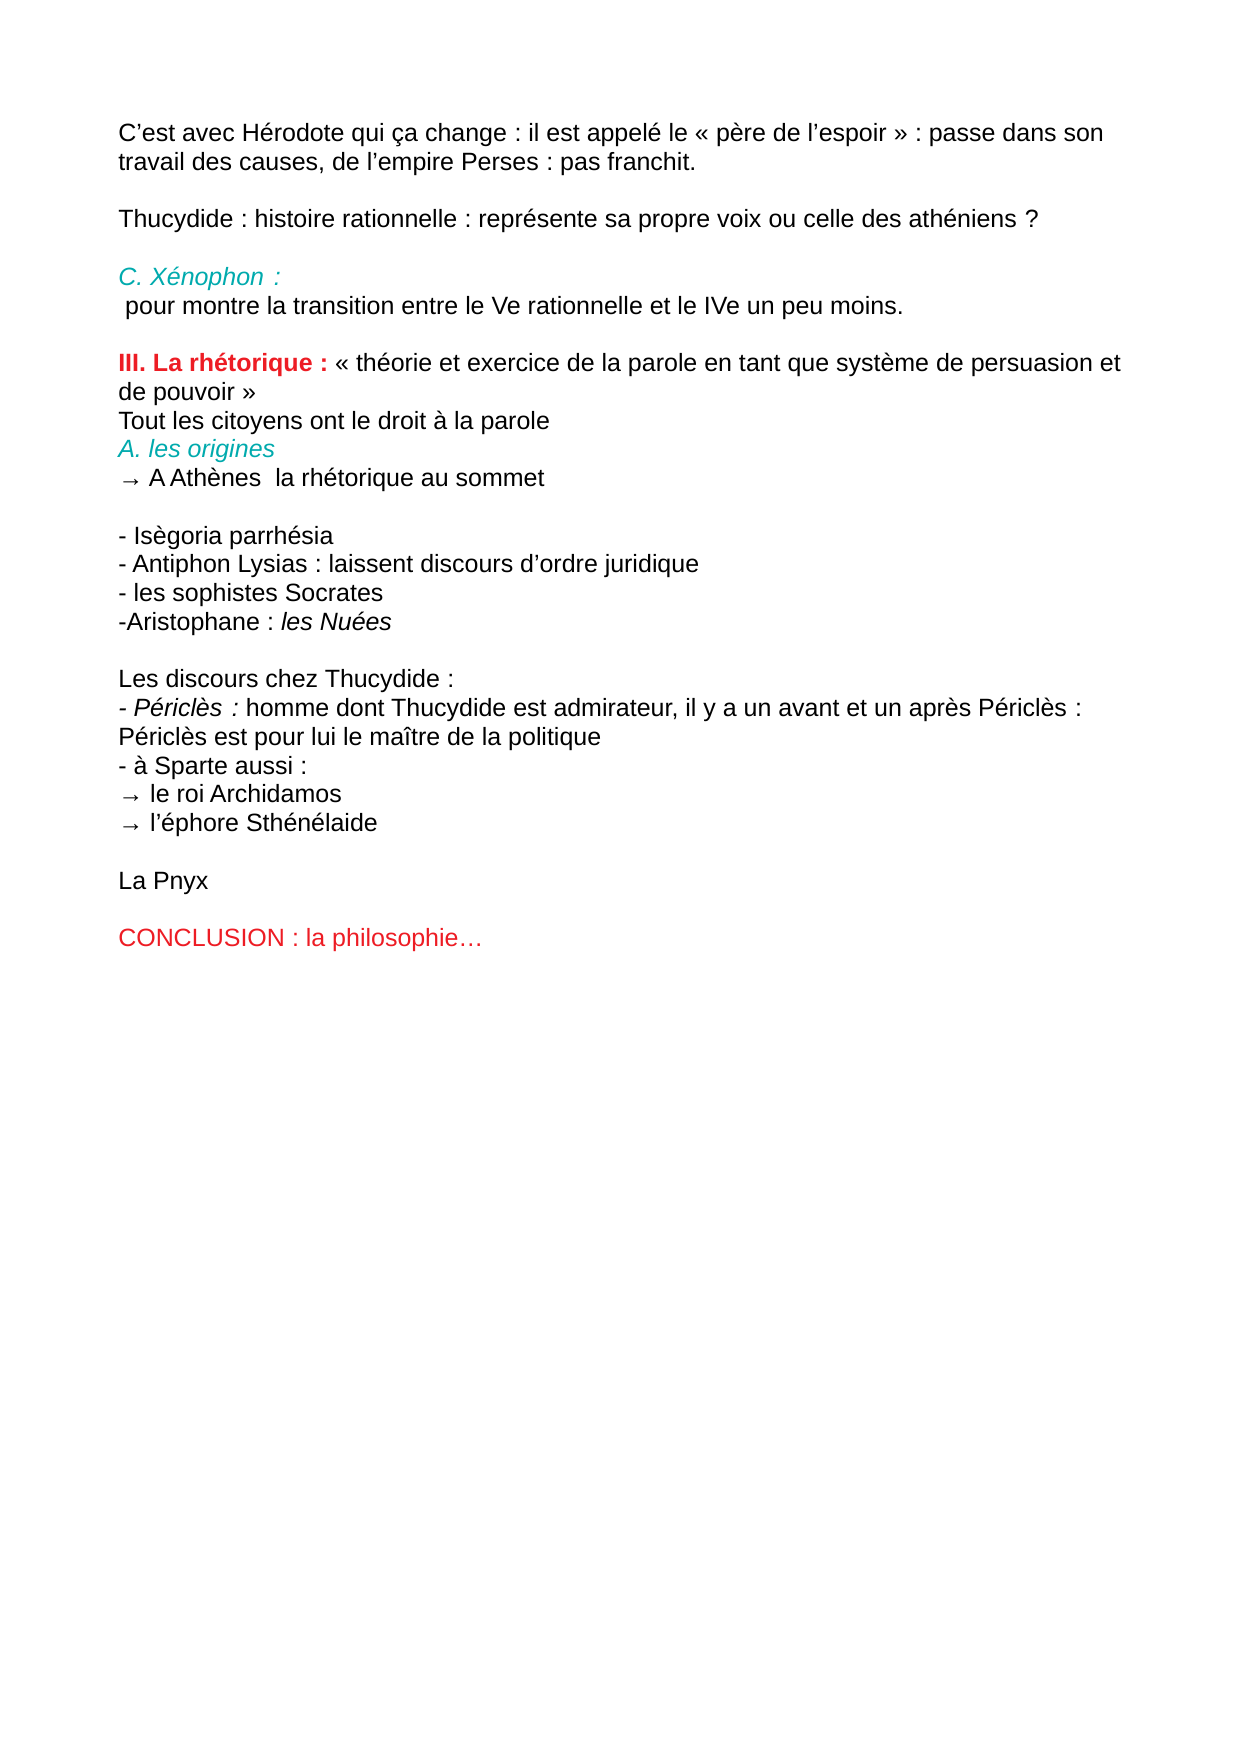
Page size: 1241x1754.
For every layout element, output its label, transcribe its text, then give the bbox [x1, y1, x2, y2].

text La Pnyx [118, 866, 1122, 894]
text A. les origines [118, 434, 1122, 463]
text → A Athènes la rhétorique au sommet [118, 463, 1122, 492]
text CONCLUSION : la philosophie… [118, 923, 1122, 952]
text - Isègoria parrhésia [118, 521, 1122, 549]
text → le roi Archidamos [118, 779, 1122, 808]
text - à Sparte aussi : [118, 751, 1122, 779]
text -Aristophane : les Nuées [118, 607, 1122, 636]
text III. La rhétorique : « théorie et exercice de la parole en tant que système de persuasion et de pouvoir » [118, 348, 1122, 406]
text C. Xénophon : [118, 262, 1122, 291]
text C’est avec Hérodote qui ça change : il est appelé le « père de l’espoir » : passe dans son travail des causes, de l’empire Perses : pas franchit. [118, 118, 1122, 176]
text - Antiphon Lysias : laissent discours d’ordre juridique [118, 549, 1122, 578]
text - Périclès : homme dont Thucydide est admirateur, il y a un avant et un après Périclès : Périclès est pour lui le maître de la politique [118, 693, 1122, 751]
text Thucydide : histoire rationnelle : représente sa propre voix ou celle des athéniens ? [118, 204, 1122, 233]
text pour montre la transition entre le Ve rationnelle et le IVe un peu moins. [118, 291, 1122, 319]
text - les sophistes Socrates [118, 578, 1122, 607]
text Tout les citoyens ont le droit à la parole [118, 406, 1122, 434]
text → l’éphore Sthénélaide [118, 808, 1122, 837]
text Les discours chez Thucydide : [118, 664, 1122, 693]
